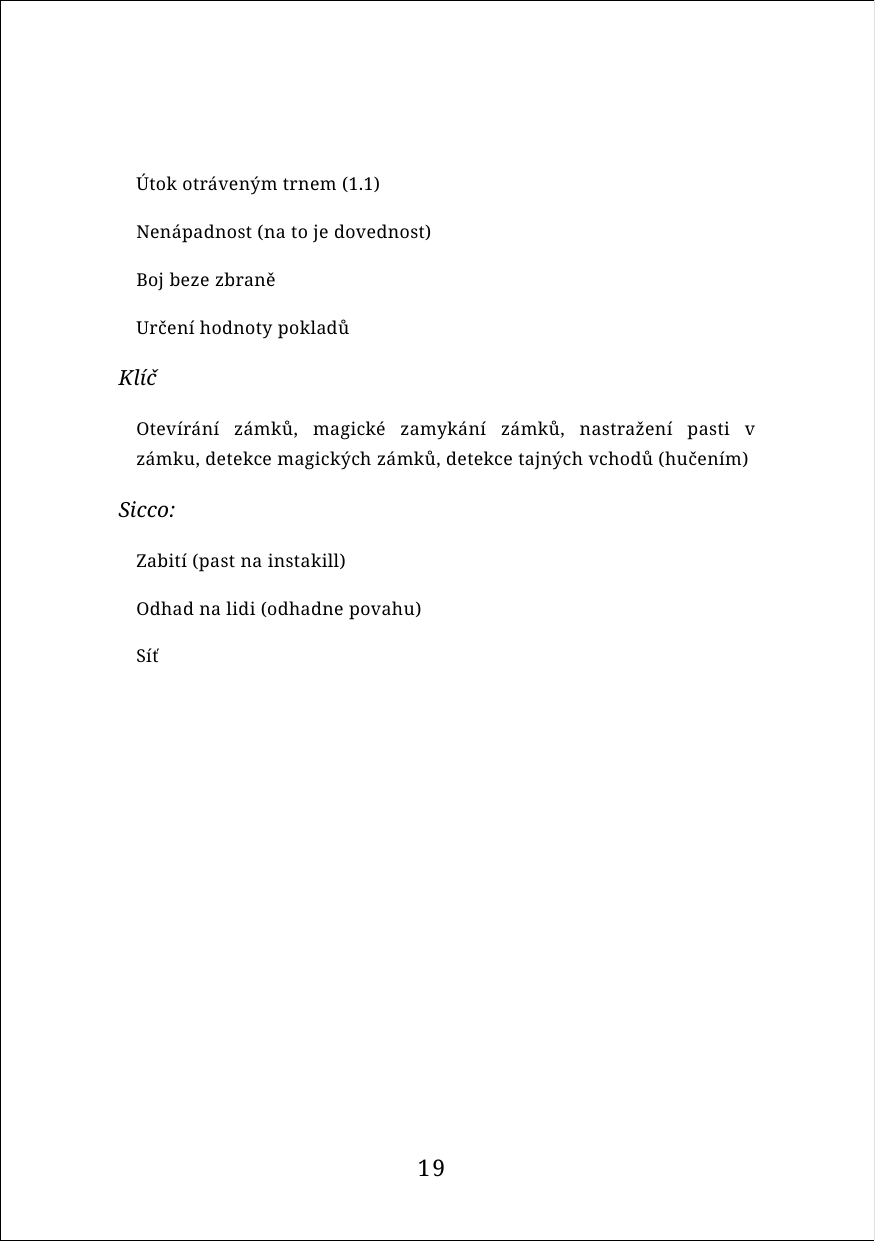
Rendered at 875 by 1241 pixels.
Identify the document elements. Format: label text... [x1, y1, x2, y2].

text Určení hodnoty pokladů [136, 316, 756, 340]
text Síť [136, 644, 756, 668]
text Zabití (past na instakill) [136, 548, 756, 572]
text Boj beze zbraně [136, 268, 756, 292]
text Otevírání zámků, magické zamykání zámků, nastražení pasti v zámku, detekce magických zámků, detekce tajných vchodů (hučením) [136, 417, 756, 471]
text Klíč [118, 363, 756, 392]
text Sicco: [118, 495, 756, 523]
text Odhad na lidi (odhadne povahu) [136, 596, 756, 620]
text Útok otráveným trnem (1.1) [136, 172, 756, 196]
text Nenápadnost (na to je dovednost) [136, 220, 756, 244]
